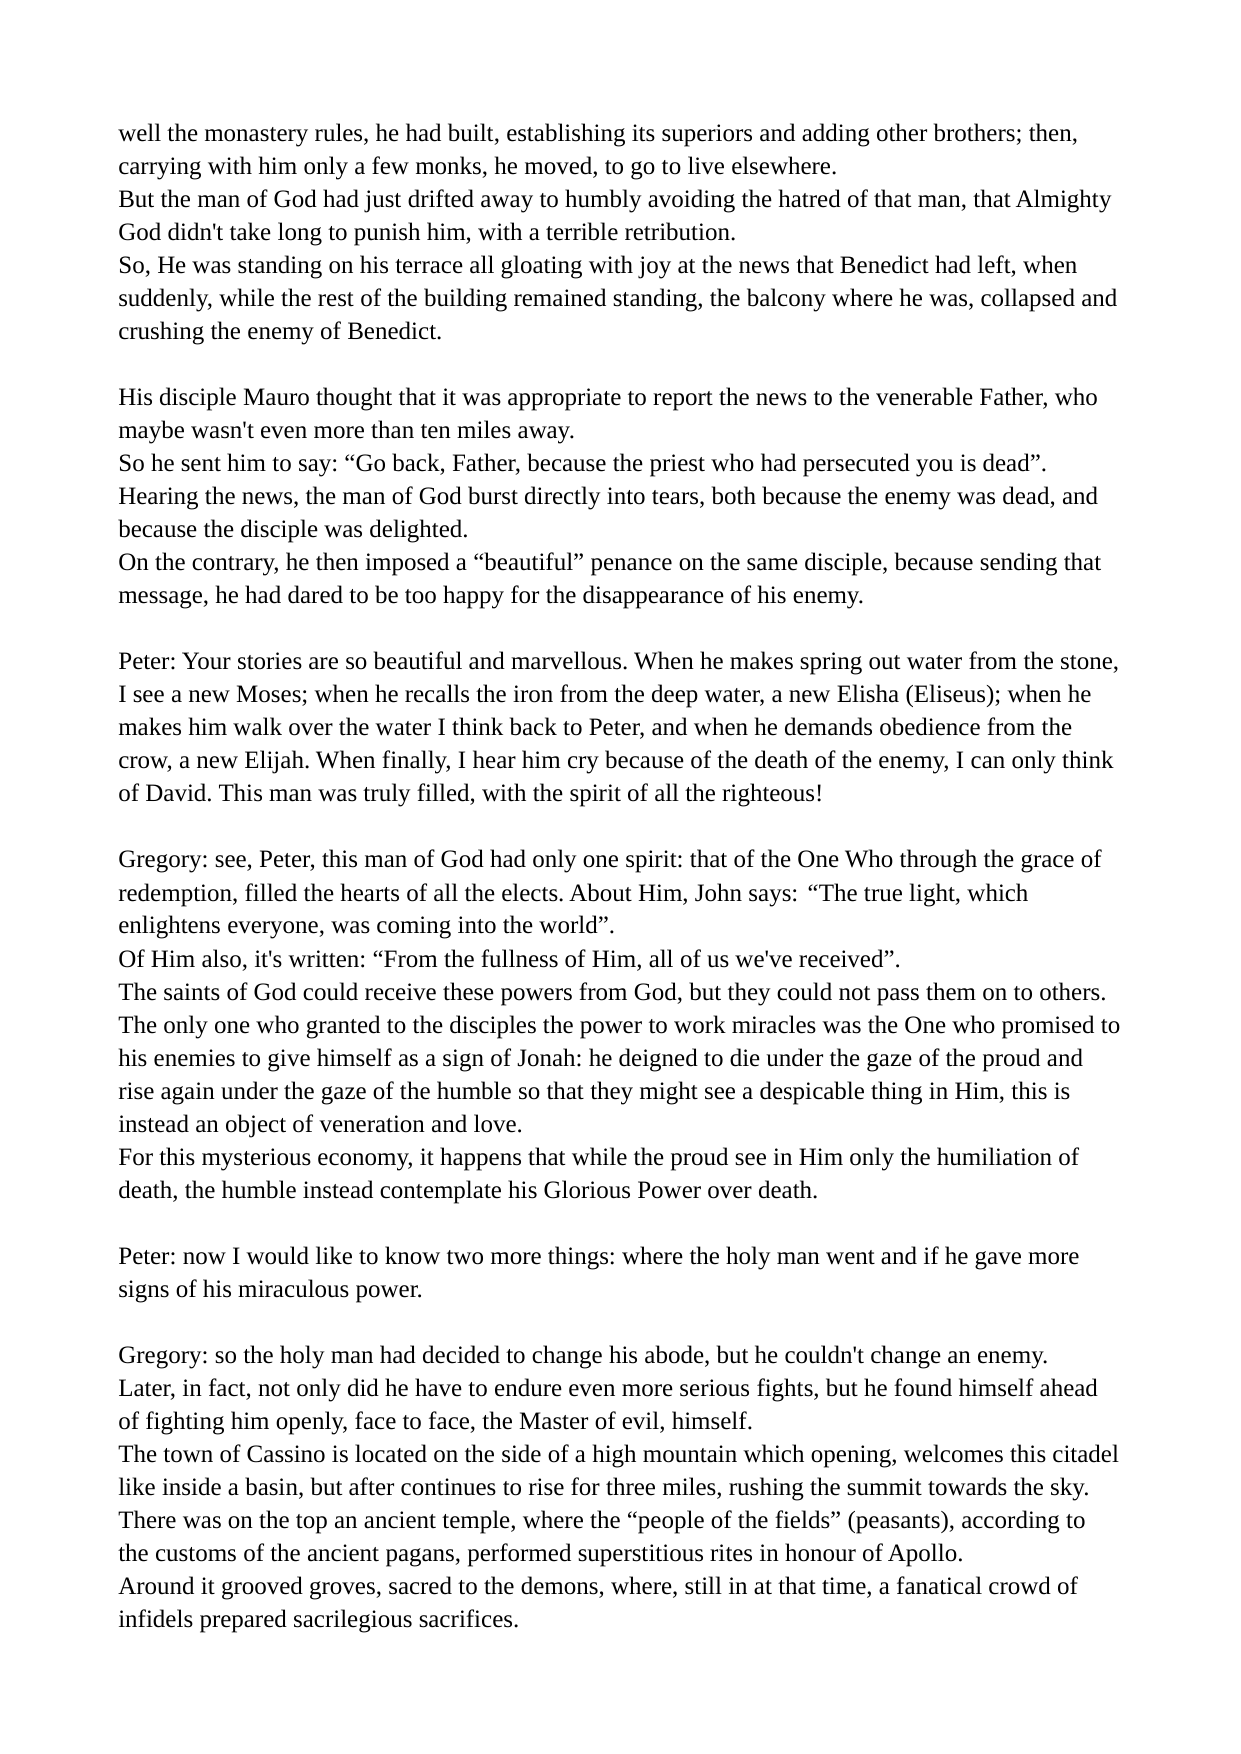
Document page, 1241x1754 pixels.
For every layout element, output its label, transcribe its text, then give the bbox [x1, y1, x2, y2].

text well the monastery rules, he had built, establishing its superiors and adding other brothers; then, carrying with him only a few monks, he moved, to go to live elsewhere. But the man of God had just drifted away to humbly avoiding the hatred of that man, that Almighty God didn't take long to punish him, with a terrible retribution. So, He was standing on his terrace all gloating with joy at the news that Benedict had left, when suddenly, while the rest of the building remained standing, the balcony where he was, collapsed and crushing the enemy of Benedict. His disciple Mauro thought that it was appropriate to report the news to the venerable Father, who maybe wasn't even more than ten miles away. So he sent him to say: “Go back, Father, because the priest who had persecuted you is dead”. Hearing the news, the man of God burst directly into tears, both because the enemy was dead, and because the disciple was delighted. On the contrary, he then imposed a “beautiful” penance on the same disciple, because sending that message, he had dared to be too happy for the disappearance of his enemy. Peter: Your stories are so beautiful and marvellous. When he makes spring out water from the stone, I see a new Moses; when he recalls the iron from the deep water, a new Elisha (Eliseus); when he makes him walk over the water I think back to Peter, and when he demands obedience from the crow, a new Elijah. When finally, I hear him cry because of the death of the enemy, I can only think of David. This man was truly filled, with the spirit of all the righteous! Gregory: see, Peter, this man of God had only one spirit: that of the One Who through the grace of redemption, filled the hearts of all the elects. About Him, John says: “The true light, which enlightens everyone, was coming into the world”. Of Him also, it's written: “From the fullness of Him, all of us we've received”. The saints of God could receive these powers from God, but they could not pass them on to others. The only one who granted to the disciples the power to work miracles was the One who promised to his enemies to give himself as a sign of Jonah: he deigned to die under the gaze of the proud and rise again under the gaze of the humble so that they might see a despicable thing in Him, this is instead an object of veneration and love. For this mysterious economy, it happens that while the proud see in Him only the humiliation of death, the humble instead contemplate his Glorious Power over death. Peter: now I would like to know two more things: where the holy man went and if he gave more signs of his miraculous power. Gregory: so the holy man had decided to change his abode, but he couldn't change an enemy. Later, in fact, not only did he have to endure even more serious fights, but he found himself ahead of fighting him openly, face to face, the Master of evil, himself. The town of Cassino is located on the side of a high mountain which opening, welcomes this citadel like inside a basin, but after continues to rise for three miles, rushing the summit towards the sky. There was on the top an ancient temple, where the “people of the fields” (peasants), according to the customs of the ancient pagans, performed superstitious rites in honour of Apollo. Around it grooved groves, sacred to the demons, where, still in at that time, a fanatical crowd of infidels prepared sacrilegious sacrifices. [118, 118, 1122, 1633]
